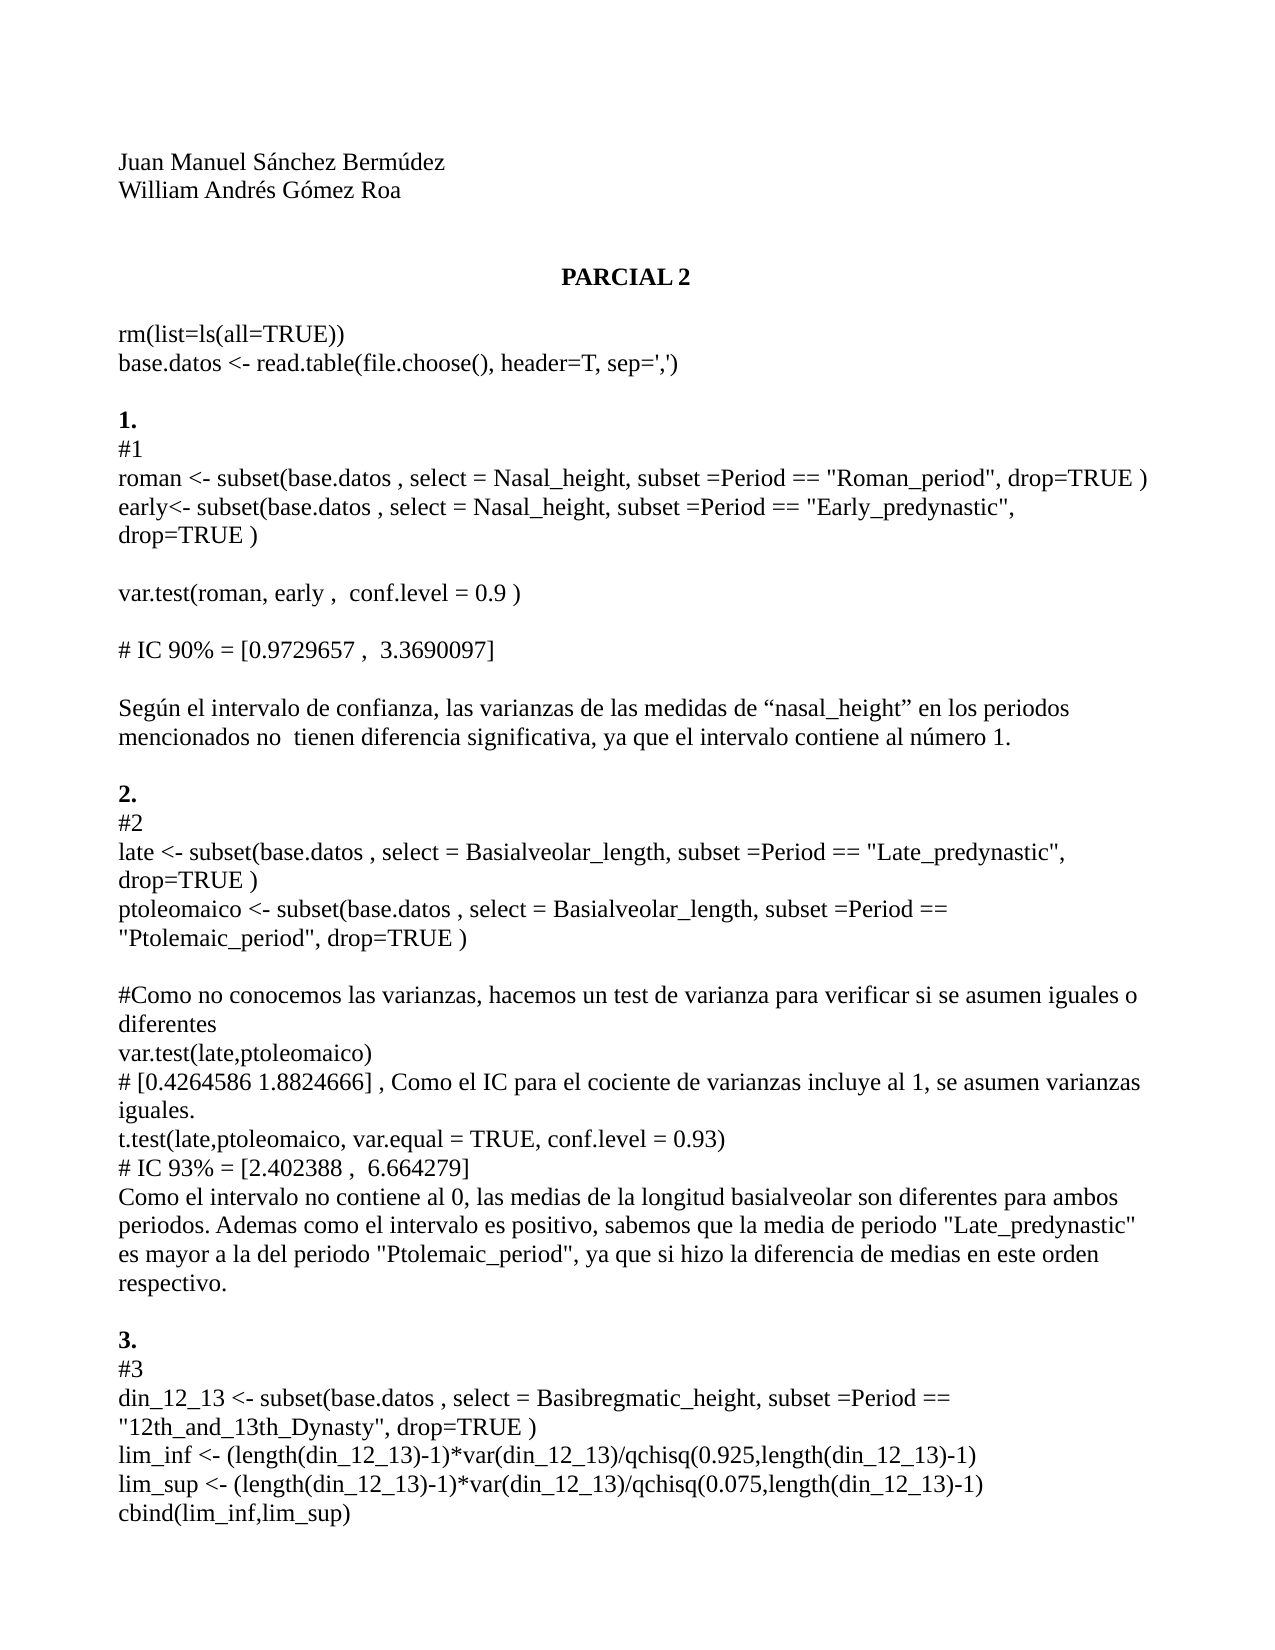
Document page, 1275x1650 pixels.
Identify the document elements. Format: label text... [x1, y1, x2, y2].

text late <- subset(base.datos , select = Basialveolar_length, subset =Period == "Late_predynastic", drop=TRUE ) [118, 837, 1157, 894]
text t.test(late,ptoleomaico, var.equal = TRUE, conf.level = 0.93) [118, 1124, 1157, 1153]
text William Andrés Gómez Roa [118, 176, 1157, 204]
text #Como no conocemos las varianzas, hacemos un test de varianza para verificar si se asumen iguales o diferentes [118, 981, 1157, 1038]
text 3. [118, 1326, 1157, 1354]
text din_12_13 <- subset(base.datos , select = Basibregmatic_height, subset =Period == "12th_and_13th_Dynasty", drop=TRUE ) [118, 1383, 1157, 1441]
text roman <- subset(base.datos , select = Nasal_height, subset =Period == "Roman_period", drop=TRUE ) [118, 463, 1157, 492]
text var.test(late,ptoleomaico) [118, 1038, 1157, 1067]
text #3 [118, 1354, 1157, 1383]
text Según el intervalo de confianza, las varianzas de las medidas de “nasal_height” en los periodos mencionados no tienen diferencia significativa, ya que el intervalo contiene al número 1. [118, 693, 1157, 751]
text # IC 93% = [2.402388 , 6.664279] [118, 1153, 1157, 1182]
text rm(list=ls(all=TRUE)) [118, 319, 1157, 348]
text lim_sup <- (length(din_12_13)-1)*var(din_12_13)/qchisq(0.075,length(din_12_13)-1) [118, 1469, 1157, 1498]
text #2 [118, 808, 1157, 837]
text #1 [118, 434, 1157, 463]
text lim_inf <- (length(din_12_13)-1)*var(din_12_13)/qchisq(0.925,length(din_12_13)-1) [118, 1441, 1157, 1469]
text Juan Manuel Sánchez Bermúdez [118, 147, 1157, 176]
text # [0.4264586 1.8824666] , Como el IC para el cociente de varianzas incluye al 1, se asumen varianzas iguales. [118, 1067, 1157, 1124]
text # IC 90% = [0.9729657 , 3.3690097] [118, 636, 1157, 664]
text 1. [118, 406, 1157, 434]
text ptoleomaico <- subset(base.datos , select = Basialveolar_length, subset =Period == "Ptolemaic_period", drop=TRUE ) [118, 894, 1157, 952]
text cbind(lim_inf,lim_sup) [118, 1498, 1157, 1527]
text early<- subset(base.datos , select = Nasal_height, subset =Period == "Early_predynastic", drop=TRUE ) [118, 492, 1157, 549]
text Como el intervalo no contiene al 0, las medias de la longitud basialveolar son diferentes para ambos periodos. Ademas como el intervalo es positivo, sabemos que la media de periodo "Late_predynastic" es mayor a la del periodo "Ptolemaic_period", ya que si hizo la diferencia de medias en este orden respectivo. [118, 1182, 1157, 1297]
text 2. [118, 779, 1157, 808]
text var.test(roman, early , conf.level = 0.9 ) [118, 578, 1157, 607]
text base.datos <- read.table(file.choose(), header=T, sep=',') [118, 348, 1157, 377]
text PARCIAL 2 [118, 262, 1157, 291]
